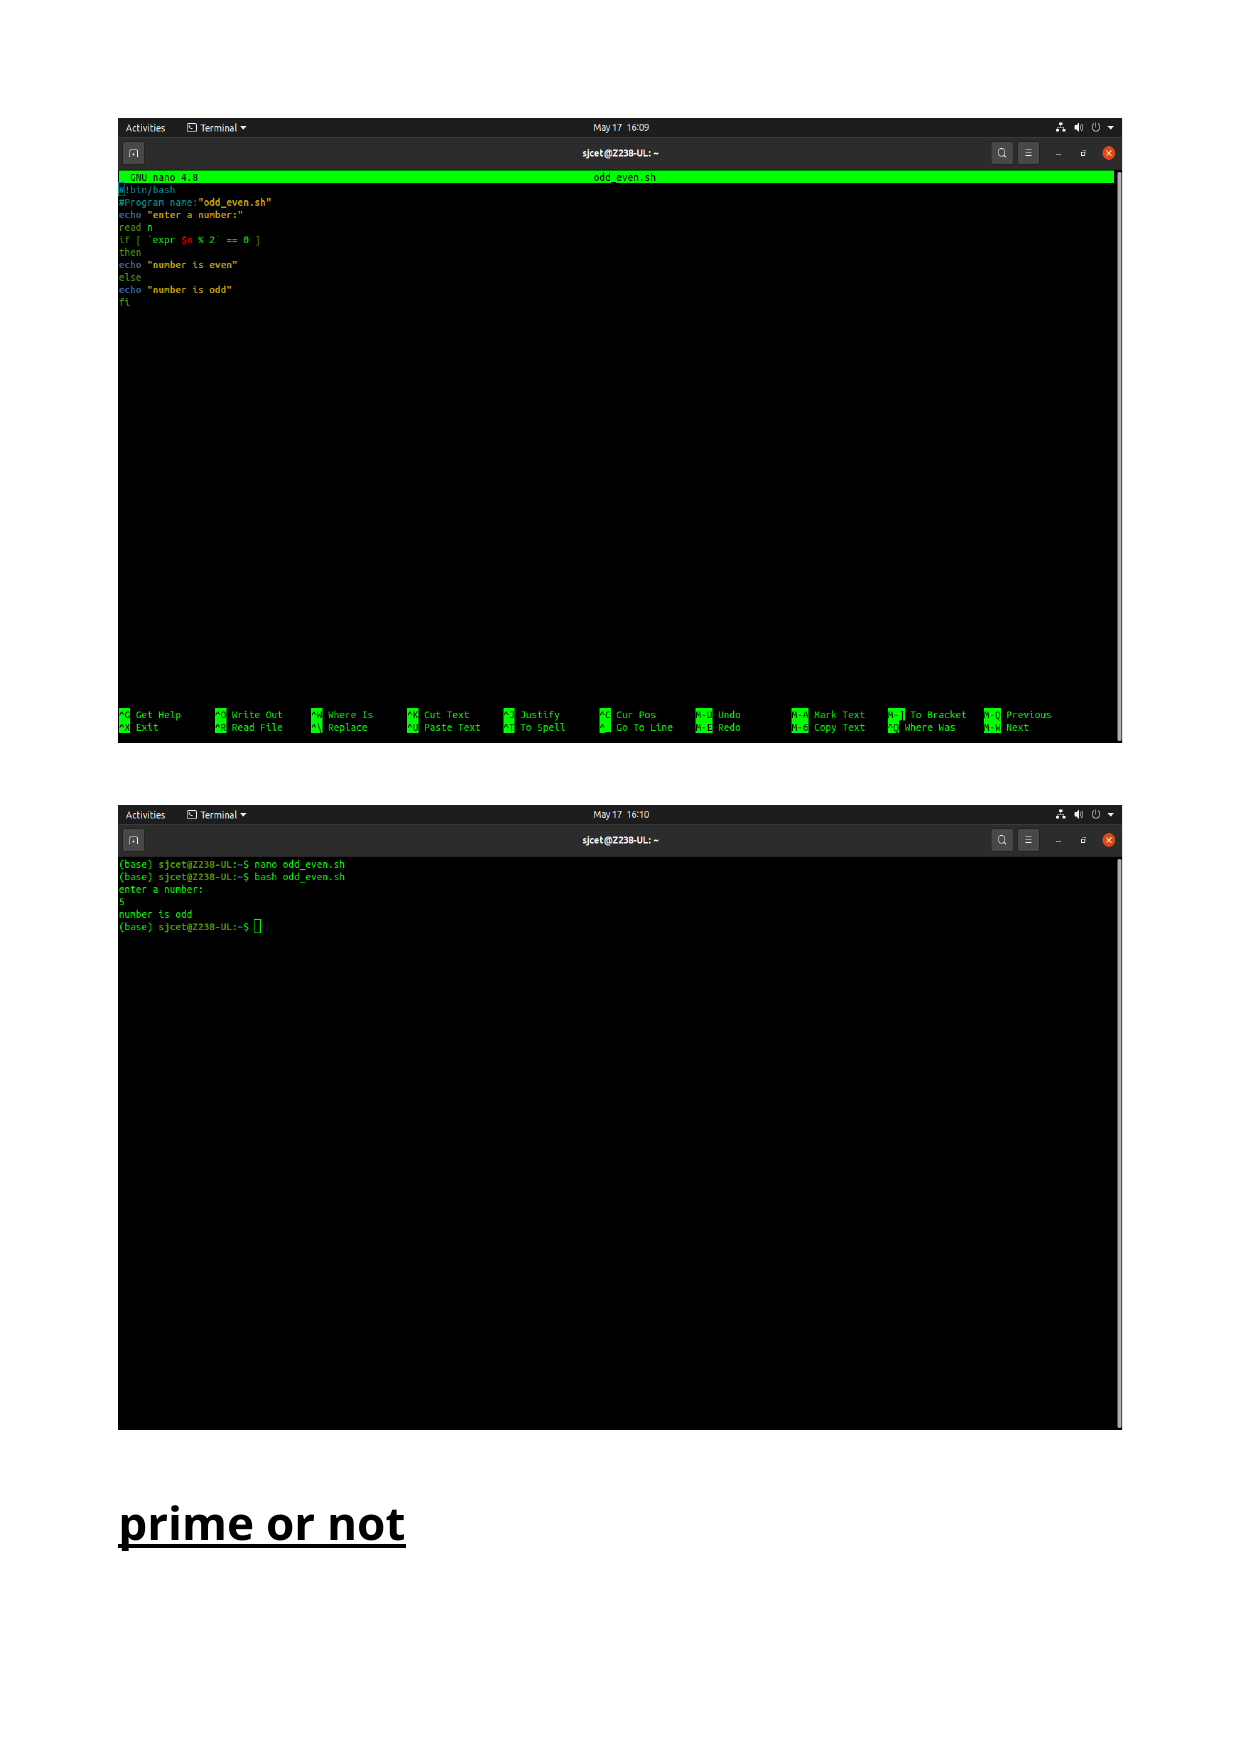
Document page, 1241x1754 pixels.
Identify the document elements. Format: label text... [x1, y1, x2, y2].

picture [118, 118, 1123, 743]
text prime or not [118, 1492, 1122, 1554]
picture [118, 805, 1123, 1430]
